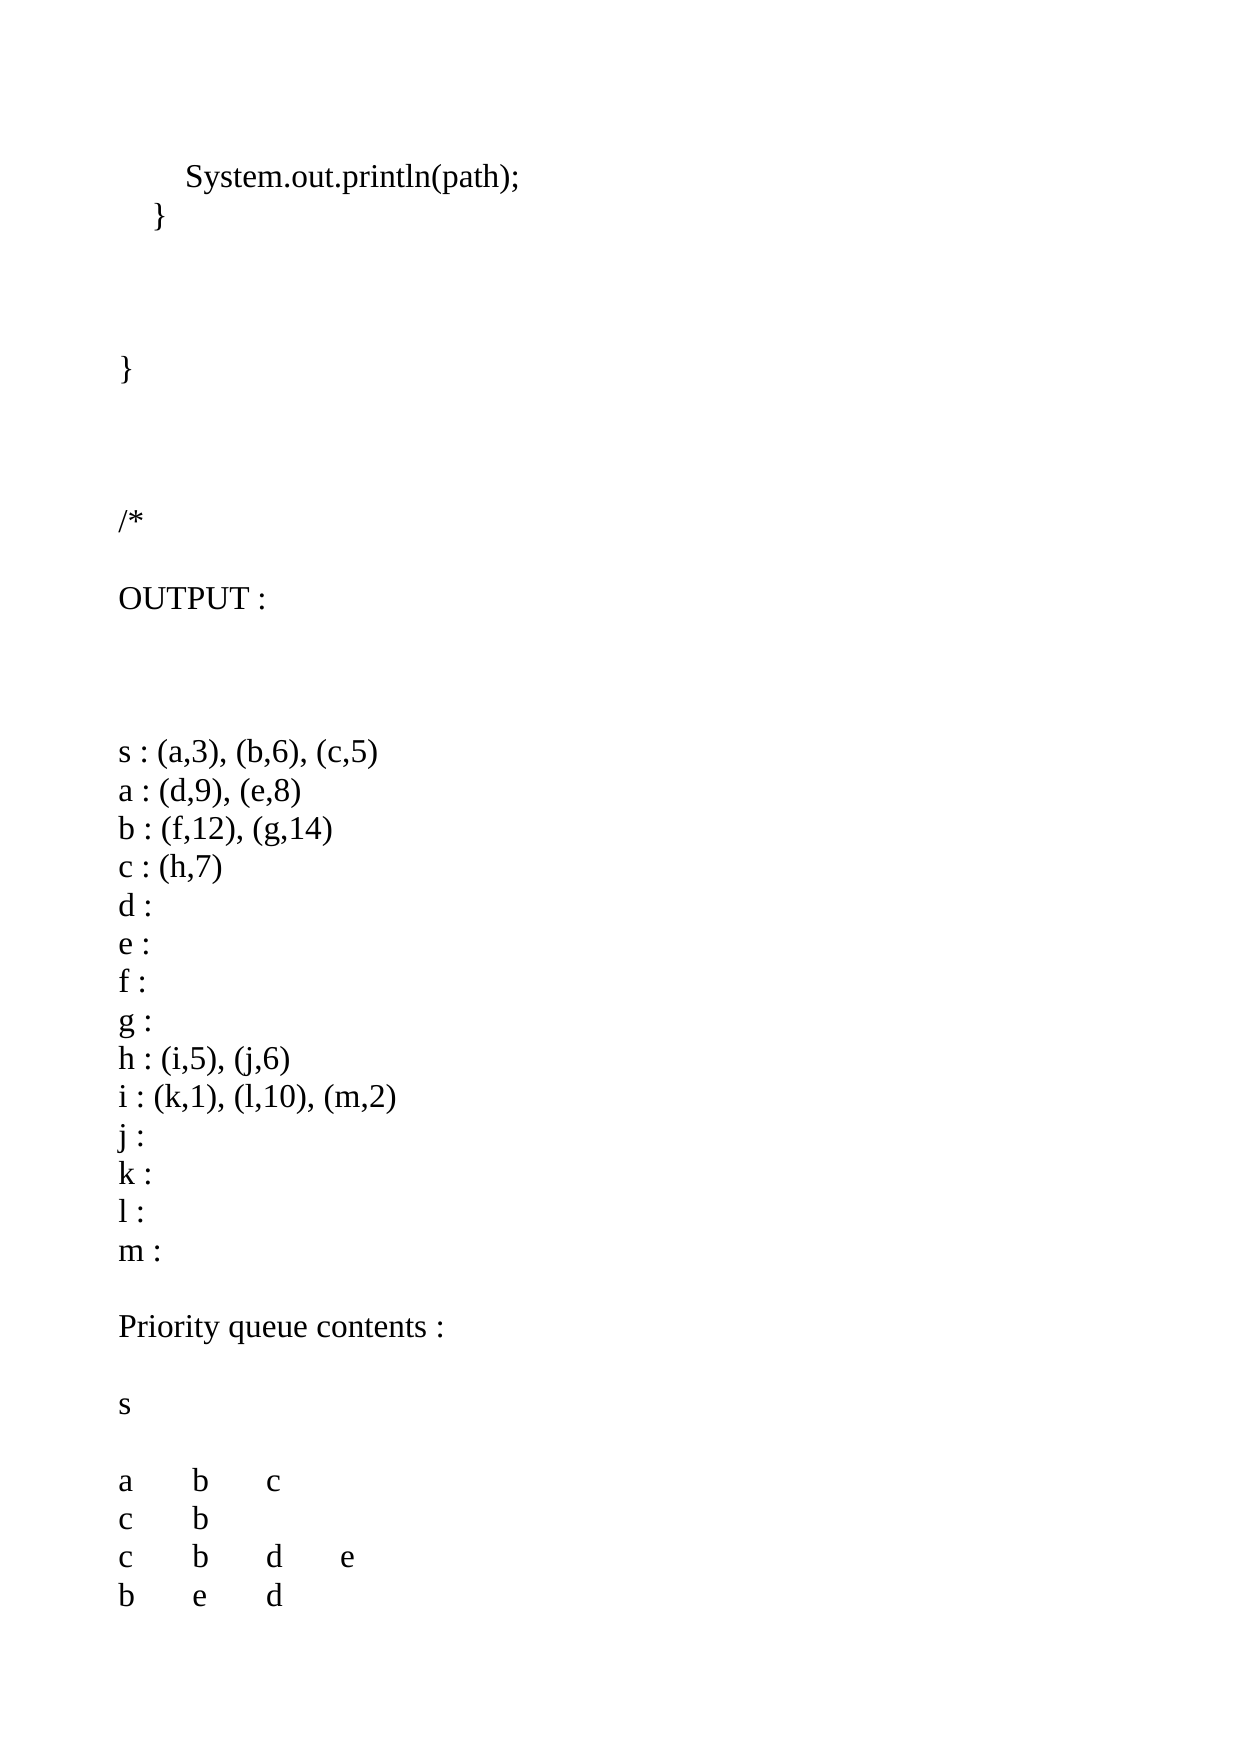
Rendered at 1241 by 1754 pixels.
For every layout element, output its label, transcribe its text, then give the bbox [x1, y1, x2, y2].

text Priority queue contents : [118, 1306, 1122, 1345]
text f : [118, 961, 1122, 1000]
text l : [118, 1191, 1122, 1230]
text g : [118, 1000, 1122, 1038]
text d : [118, 885, 1122, 923]
text } [118, 195, 1122, 233]
text b e d [118, 1575, 1122, 1613]
text i : (k,1), (l,10), (m,2) [118, 1076, 1122, 1115]
text m : [118, 1230, 1122, 1268]
text System.out.println(path); [118, 156, 1122, 195]
text OUTPUT : [118, 578, 1122, 616]
text a : (d,9), (e,8) [118, 770, 1122, 808]
text c b [118, 1498, 1122, 1536]
text h : (i,5), (j,6) [118, 1038, 1122, 1076]
text a b c [118, 1460, 1122, 1498]
text c : (h,7) [118, 846, 1122, 885]
text } [118, 348, 1122, 386]
text c b d e [118, 1536, 1122, 1575]
text s [118, 1383, 1122, 1421]
text /* [118, 501, 1122, 540]
text k : [118, 1153, 1122, 1191]
text b : (f,12), (g,14) [118, 808, 1122, 846]
text s : (a,3), (b,6), (c,5) [118, 731, 1122, 770]
text j : [118, 1115, 1122, 1153]
text e : [118, 923, 1122, 961]
